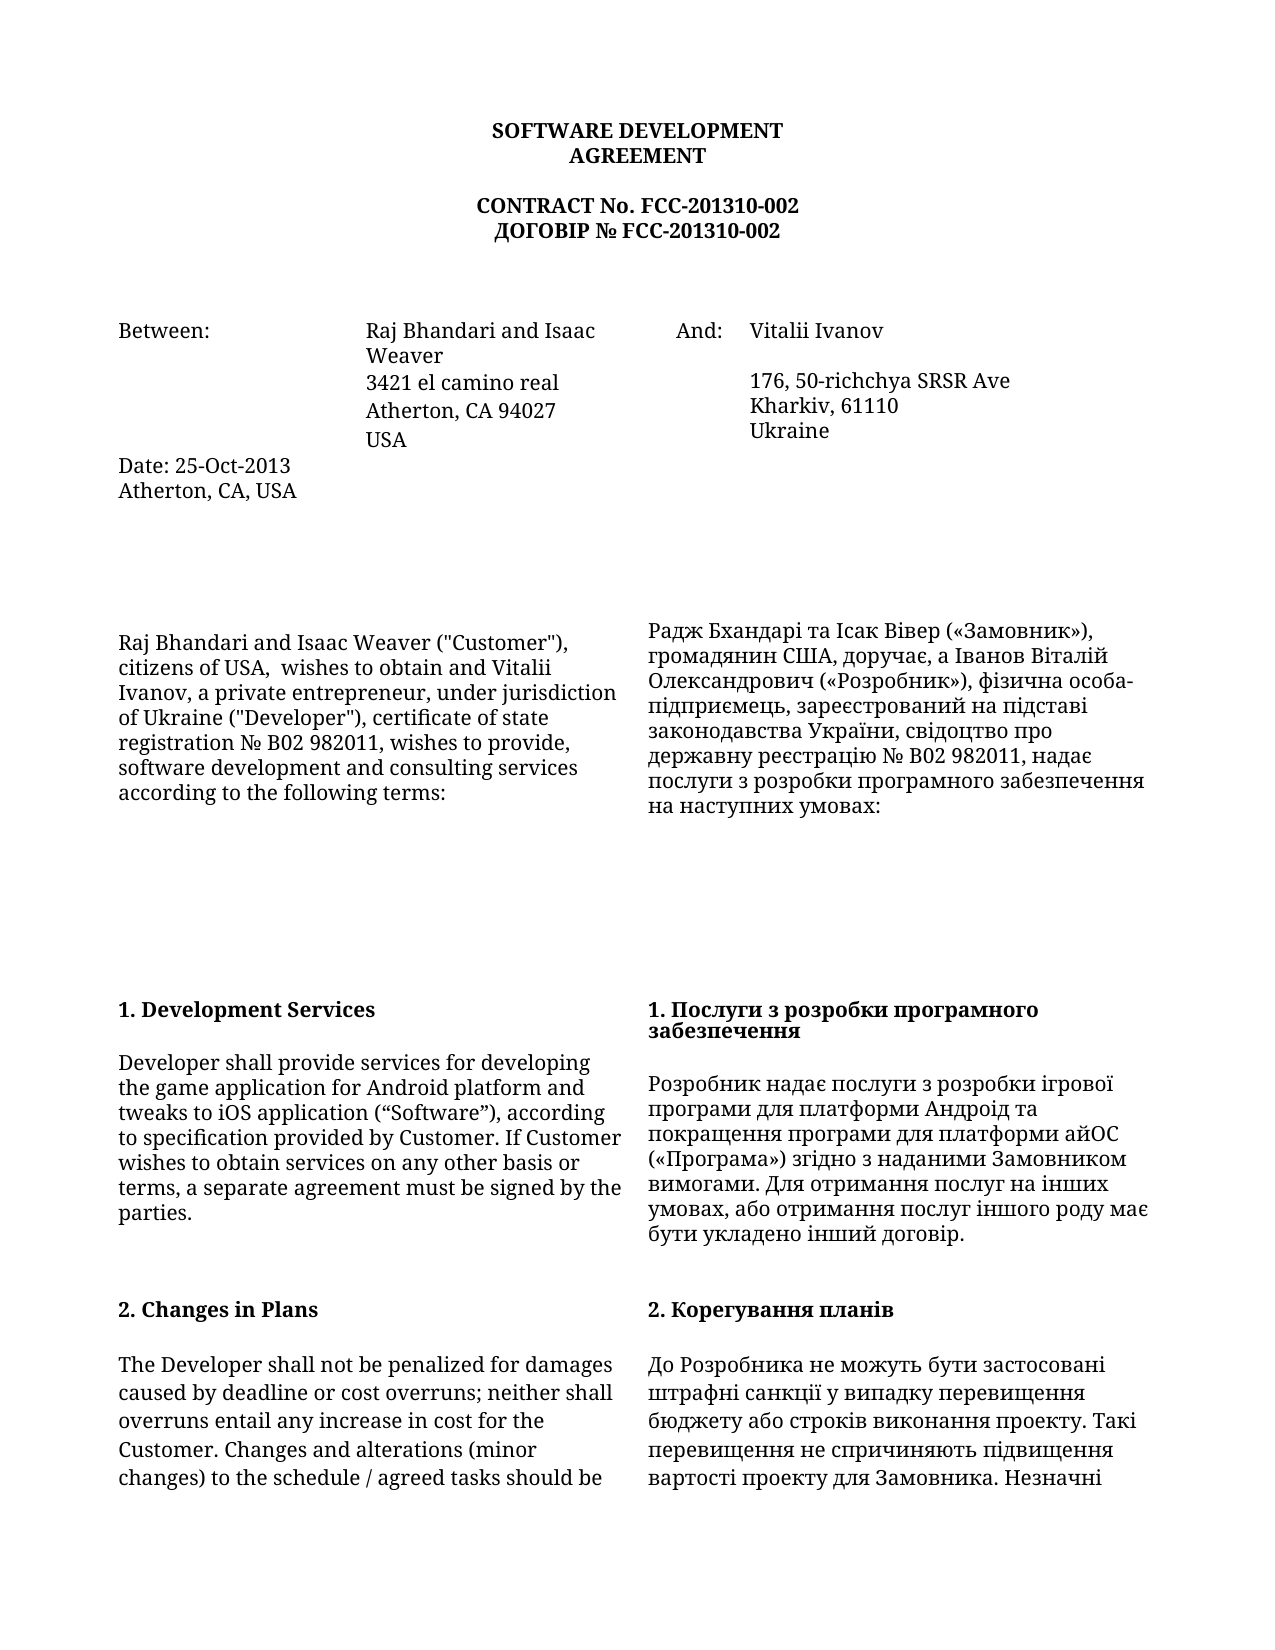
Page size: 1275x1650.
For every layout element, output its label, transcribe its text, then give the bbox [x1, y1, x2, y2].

table_header 1. Послуги з розробки програмного забезпечення Розробник надає послуги з розробки ігрової програми для платформи Андроід та покращення програми для платформи айОС («Програма») згідно з наданими Замовником вимогами. Для отримання послуг на інших умовах, або отримання послуг іншого роду має бути укладено інший договір. [637, 986, 1167, 1286]
table_cell [354, 454, 1167, 503]
text SOFTWARE DEVELOPMENT [118, 118, 1157, 143]
table_header Vitalii Ivanov [738, 318, 1167, 368]
table_cell [107, 368, 354, 453]
text ДОГОВІР № FCС-201310-002 [118, 218, 1157, 243]
text CONTRACT No. FCС-201310-002 [118, 193, 1157, 218]
table_cell 2. Changes in Plans The Developer shall not be penalized for damages caused by deadline or cost overruns; neither shall overruns entail any increase in cost for the Customer. Changes and alterations (minor changes) to the schedule / agreed tasks should be [107, 1286, 637, 1507]
table_cell 2. Корегування планів До Розробника не можуть бути застосовані штрафні санкції у випадку перевищення бюджету або строків виконання проекту. Такі перевищення не спричиняють підвищення вартості проекту для Замовника. Незначні [637, 1286, 1167, 1507]
table_header And: [665, 318, 738, 368]
table_header Raj Bhandari and Isaac Weaver ("Customer"), citizens of USA, wishes to obtain and Vitalii Ivanov, a private entrepreneur, under jurisdiction of Ukraine ("Developer"), certificate of state registration № В02 982011, wishes to provide, software development and consulting services according to the following terms: [107, 604, 637, 858]
table_header Raj Bhandari and Isaac Weaver [354, 318, 664, 368]
table_header Between: [107, 318, 354, 368]
text AGREEMENT [118, 143, 1157, 168]
table_cell [665, 368, 738, 453]
table_cell [637, 858, 1167, 961]
table_cell 3421 el camino real Atherton, CA 94027 USA [354, 368, 664, 453]
table_cell Date: 25-Oct-2013 Atherton, CA, USA [107, 454, 354, 503]
table_header Радж Бхандарі та Ісак Вівер («Замовник»), громадянин США, доручає, а Іванов Віталій Олександрович («Розробник»), фізична особа-підприємець, зареєстрований на підставі законодавства України, свідоцтво про державну реєстрацію № В02 982011, надає послуги з розробки програмного забезпечення на наступних умовах: [637, 604, 1167, 858]
table_cell [107, 858, 637, 961]
table_cell 176, 50-richchya SRSR Ave Kharkiv, 61110 Ukraine [738, 368, 1167, 453]
table_header 1. Development Services Developer shall provide services for developing the game application for Android platform and tweaks to iOS application (“Software”), according to specification provided by Customer. If Customer wishes to obtain services on any other basis or terms, a separate agreement must be signed by the parties. [107, 986, 637, 1286]
